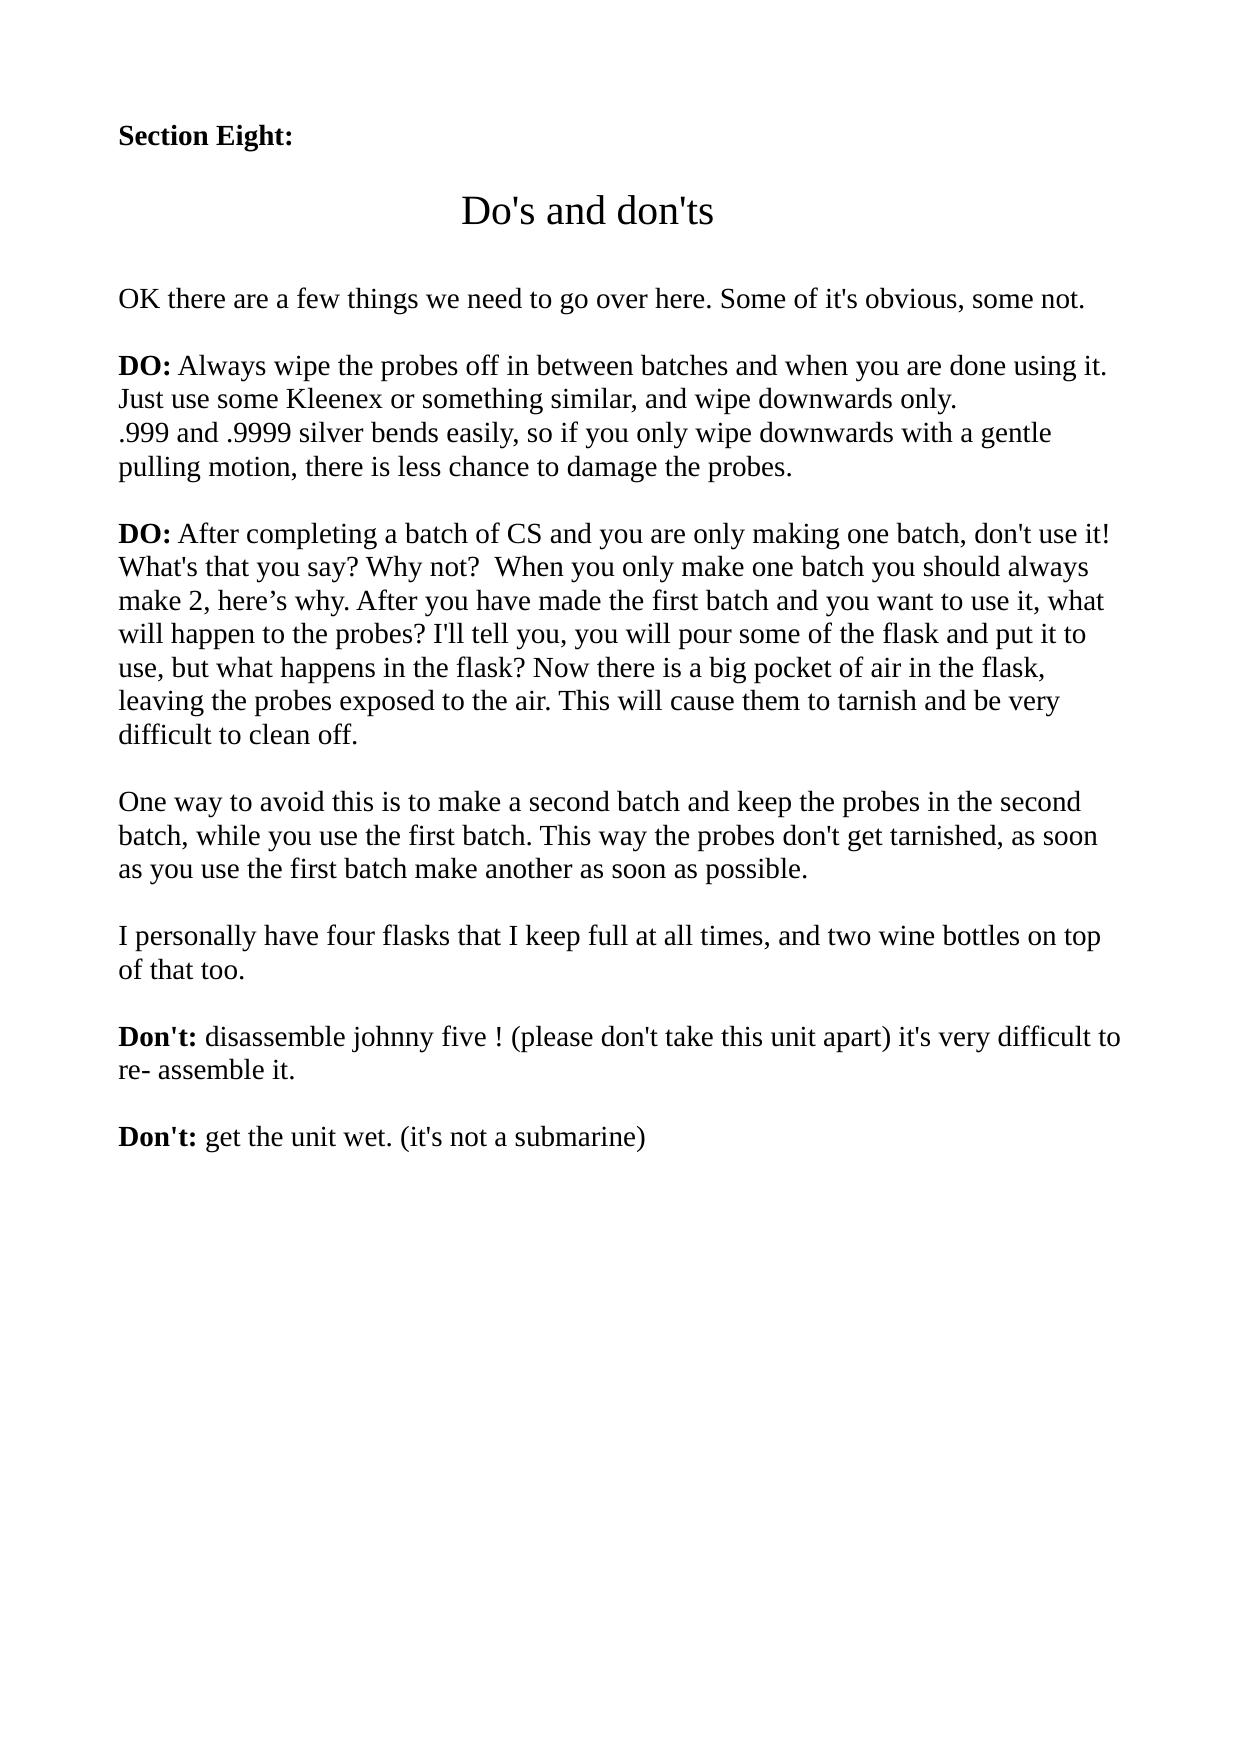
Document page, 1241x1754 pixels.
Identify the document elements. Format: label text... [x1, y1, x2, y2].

text DO: Always wipe the probes off in between batches and when you are done using it. [118, 348, 1122, 382]
text One way to avoid this is to make a second batch and keep the probes in the second batch, while you use the first batch. This way the probes don't get tarnished, as soon as you use the first batch make another as soon as possible. [118, 784, 1122, 885]
text OK there are a few things we need to go over here. Some of it's obvious, some not. [118, 281, 1122, 314]
text Don't: disassemble johnny five ! (please don't take this unit apart) it's very difficult to re- assemble it. [118, 1019, 1122, 1086]
text Don't: get the unit wet. (it's not a submarine) [118, 1119, 1122, 1153]
text Do's and don'ts [118, 185, 1122, 233]
text .999 and .9999 silver bends easily, so if you only wipe downwards with a gentle pulling motion, there is less chance to damage the probes. [118, 415, 1122, 482]
text Just use some Kleenex or something similar, and wipe downwards only. [118, 382, 1122, 415]
text Section Eight: [118, 118, 1122, 152]
text DO: After completing a batch of CS and you are only making one batch, don't use it! [118, 516, 1122, 549]
text What's that you say? Why not? When you only make one batch you should always make 2, here’s why. After you have made the first batch and you want to use it, what will happen to the probes? I'll tell you, you will pour some of the flask and put it to use, but what happens in the flask? Now there is a big pocket of air in the flask, leaving the probes exposed to the air. This will cause them to tarnish and be very difficult to clean off. [118, 549, 1122, 751]
text I personally have four flasks that I keep full at all times, and two wine bottles on top of that too. [118, 918, 1122, 985]
